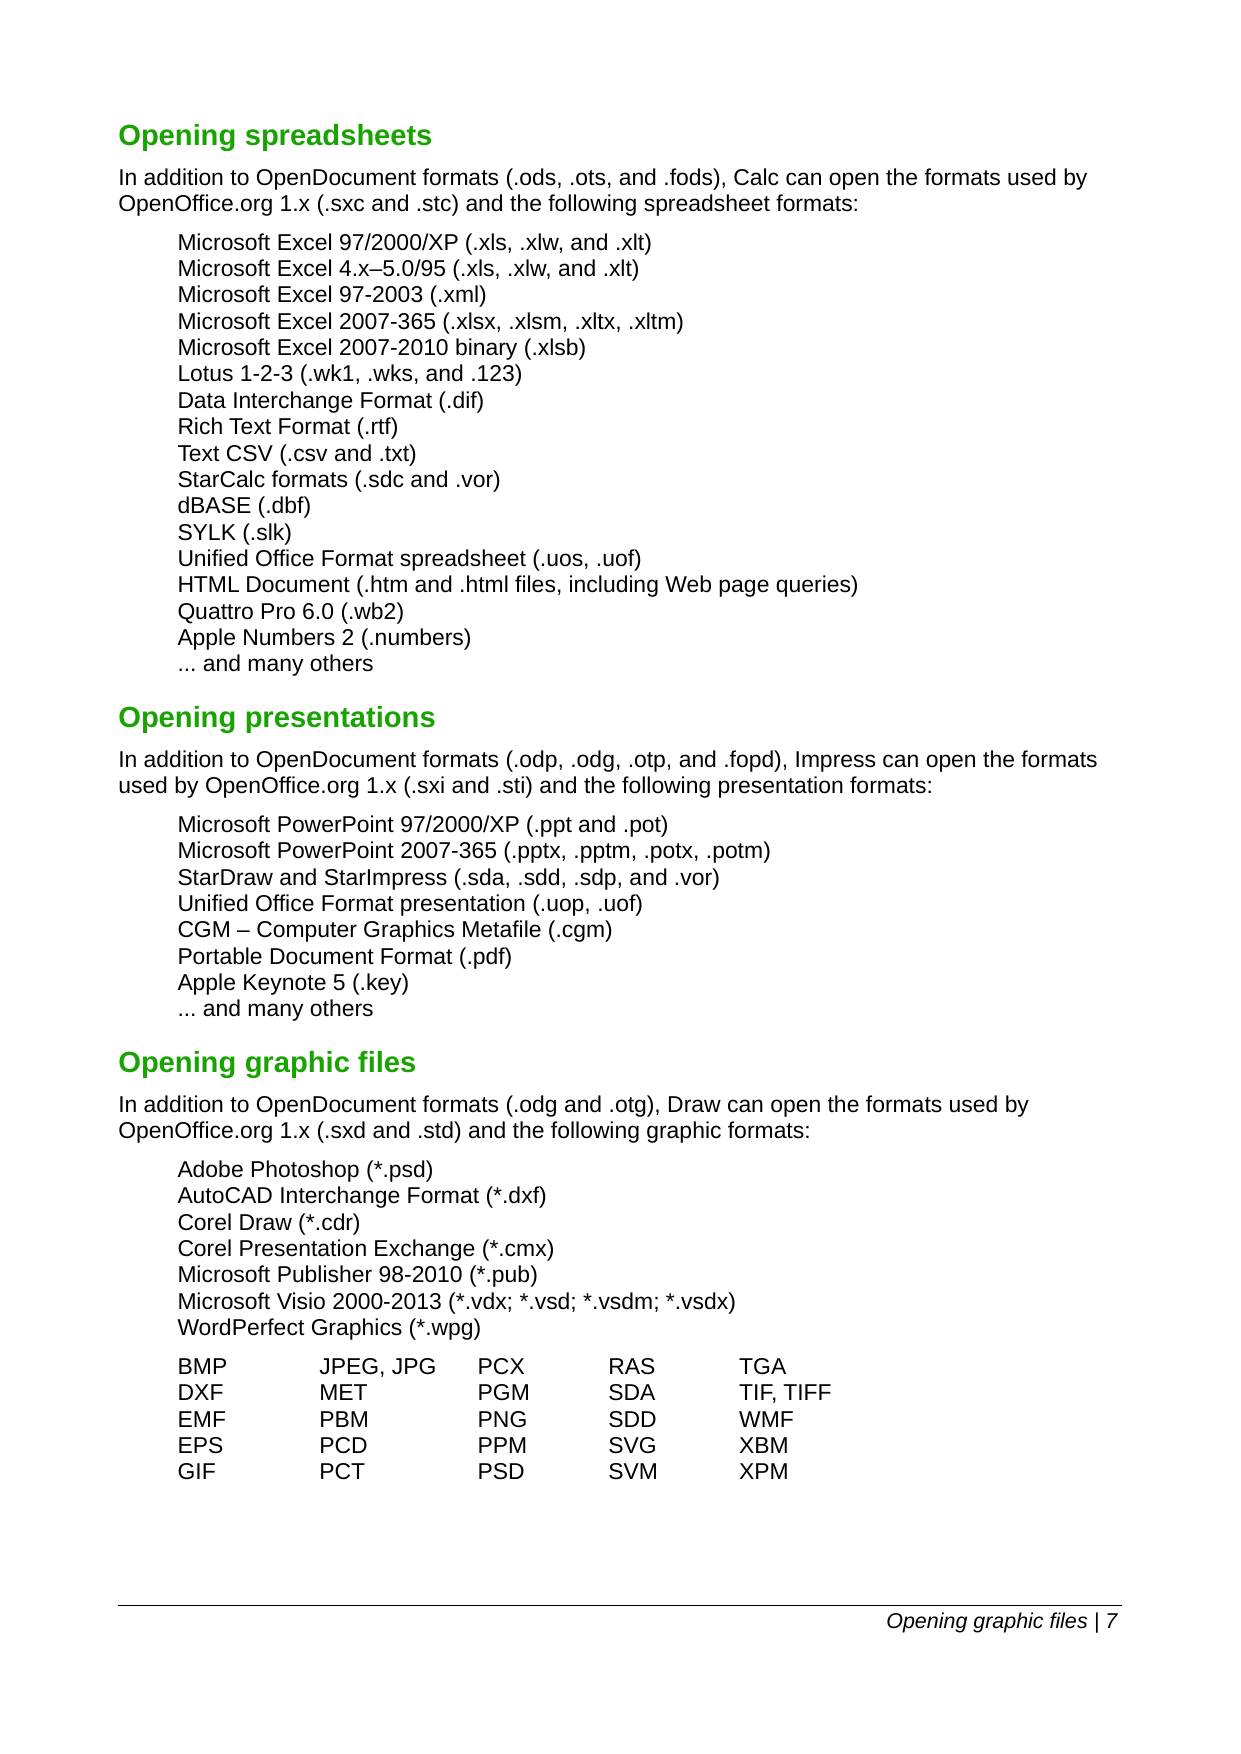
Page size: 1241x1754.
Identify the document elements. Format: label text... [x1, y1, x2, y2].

table_cell GIF [178, 1458, 319, 1489]
list In addition to OpenDocument formats (.ods, .ots, and .fods), Calc can open the formats used by OpenOffice.org 1.x (.sxc and .stc) and the following spreadsheet formats: [118, 163, 1122, 216]
text In addition to OpenDocument formats (.odg and .otg), Draw can open the formats used by OpenOffice.org 1.x (.sxd and .std) and the following graphic formats: [118, 1091, 1122, 1143]
table_cell SDA [608, 1379, 739, 1406]
list In addition to OpenDocument formats (.odp, .odg, .otp, and .fopd), Impress can open the formats used by OpenOffice.org 1.x (.sxi and .sti) and the following presentation formats: [118, 746, 1122, 798]
table_header PCX [478, 1353, 608, 1379]
table_cell [874, 1406, 1119, 1432]
table_cell [874, 1432, 1119, 1458]
table_cell TIF, TIFF [739, 1379, 874, 1406]
table_cell SVG [608, 1432, 739, 1458]
table_cell XBM [739, 1432, 874, 1458]
table_cell [874, 1458, 1119, 1489]
table_cell PGM [478, 1379, 608, 1406]
table_cell PNG [478, 1406, 608, 1432]
subtitle Opening presentations [118, 700, 1122, 734]
table_header JPEG, JPG [319, 1353, 477, 1379]
table_cell DXF [178, 1379, 319, 1406]
subtitle Opening graphic files [118, 1045, 1122, 1079]
table_cell EMF [178, 1406, 319, 1432]
table_cell WMF [739, 1406, 874, 1432]
table_header TGA [739, 1353, 874, 1379]
table_cell PPM [478, 1432, 608, 1458]
table_cell SVM [608, 1458, 739, 1489]
table_header BMP [178, 1353, 319, 1379]
table_cell PCD [319, 1432, 477, 1458]
table_cell EPS [178, 1432, 319, 1458]
text Microsoft Excel 97/2000/XP (.xls, .xlw, and .xlt) Microsoft Excel 4.x–5.0/95 (.xls, .xlw, and .xlt) Microsoft Excel 97-2003 (.xml) Microsoft Excel 2007-365 (.xlsx, .xlsm, .xltx, .xltm) Microsoft Excel 2007-2010 binary (.xlsb) Lotus 1-2-3 (.wk1, .wks, and .123) Data Interchange Format (.dif) Rich Text Format (.rtf) Text CSV (.csv and .txt) StarCalc formats (.sdc and .vor) dBASE (.dbf) SYLK (.slk) Unified Office Format spreadsheet (.uos, .uof) HTML Document (.htm and .html files, including Web page queries) Quattro Pro 6.0 (.wb2) Apple Numbers 2 (.numbers) ... and many others [177, 229, 1122, 677]
text Adobe Photoshop (*.psd) AutoCAD Interchange Format (*.dxf) Corel Draw (*.cdr) Corel Presentation Exchange (*.cmx) Microsoft Publisher 98-2010 (*.pub) Microsoft Visio 2000-2013 (*.vdx; *.vsd; *.vsdm; *.vsdx) WordPerfect Graphics (*.wpg) [177, 1156, 1122, 1340]
table_header [874, 1353, 1119, 1379]
table_cell PSD [478, 1458, 608, 1489]
table_cell MET [319, 1379, 477, 1406]
table_cell XPM [739, 1458, 874, 1489]
table_cell PBM [319, 1406, 477, 1432]
subtitle Opening spreadsheets [118, 118, 1122, 152]
table_header RAS [608, 1353, 739, 1379]
text Microsoft PowerPoint 97/2000/XP (.ppt and .pot) Microsoft PowerPoint 2007-365 (.pptx, .pptm, .potx, .potm) StarDraw and StarImpress (.sda, .sdd, .sdp, and .vor) Unified Office Format presentation (.uop, .uof) CGM – Computer Graphics Metafile (.cgm) Portable Document Format (.pdf) Apple Keynote 5 (.key) ... and many others [177, 811, 1122, 1022]
table_cell PCT [319, 1458, 477, 1489]
table_cell [874, 1379, 1119, 1406]
table_cell SDD [608, 1406, 739, 1432]
